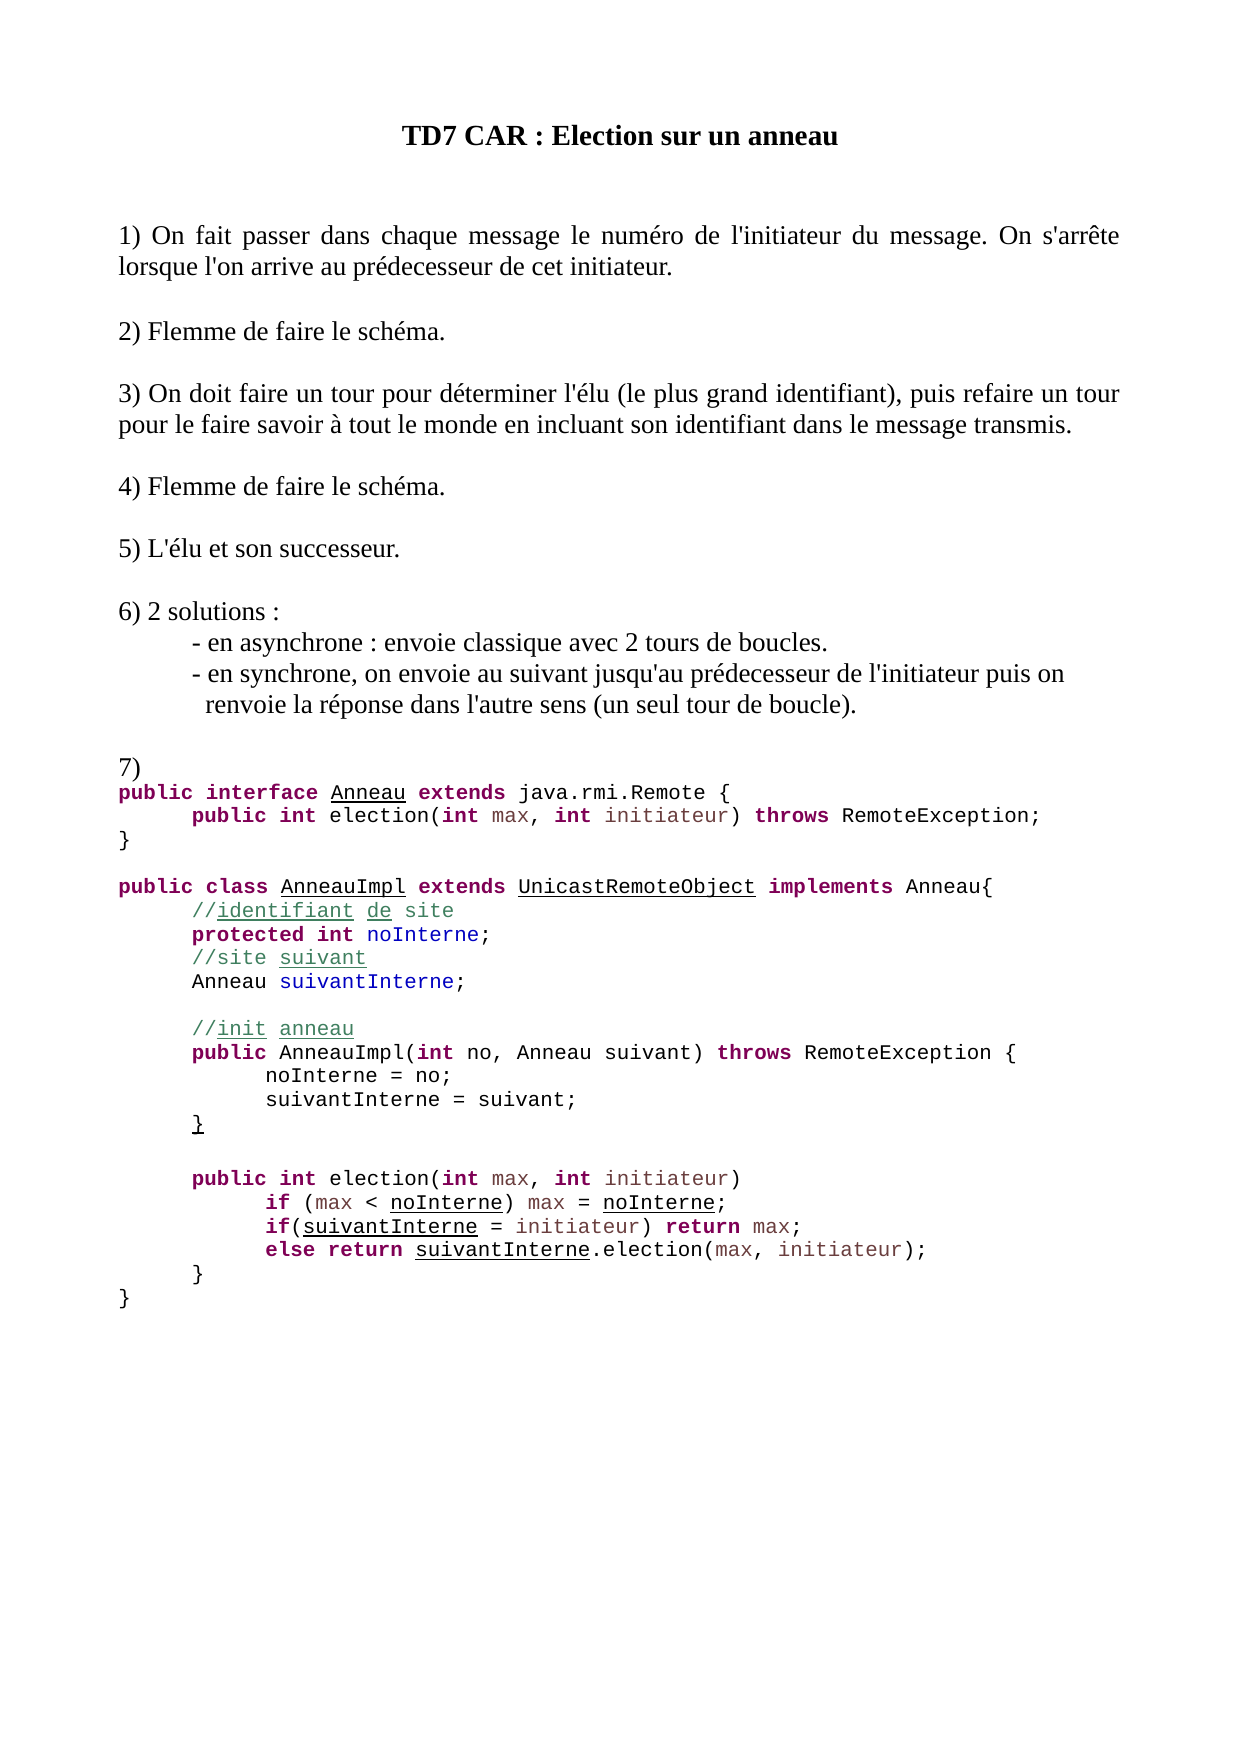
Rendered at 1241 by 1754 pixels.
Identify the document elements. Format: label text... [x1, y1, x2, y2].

text //init anneau [118, 1018, 1122, 1042]
text else return suivantInterne.election(max, initiateur); [118, 1239, 1122, 1263]
text public AnneauImpl(int no, Anneau suivant) throws RemoteException { [118, 1042, 1122, 1066]
text 2) Flemme de faire le schéma. [118, 314, 1122, 346]
text suivantInterne = suivant; [118, 1089, 1122, 1113]
text public int election(int max, int initiateur) [118, 1161, 1122, 1192]
text 6) 2 solutions : [118, 595, 1122, 626]
text 3) On doit faire un tour pour déterminer l'élu (le plus grand identifiant), puis refaire un tour pour le faire savoir à tout le monde en incluant son identifiant dans le message transmis. [118, 377, 1122, 439]
text 5) L'élu et son successeur. [118, 533, 1122, 564]
text 7) [118, 751, 1122, 782]
text TD7 CAR : Election sur un anneau [118, 118, 1122, 152]
text public interface Anneau extends java.rmi.Remote { [118, 782, 1122, 805]
text - en synchrone, on envoie au suivant jusqu'au prédecesseur de l'initiateur puis on renvoie la réponse dans l'autre sens (un seul tour de boucle). [118, 657, 1122, 719]
text if(suivantInterne = initiateur) return max; [118, 1216, 1122, 1239]
text } [118, 1113, 1122, 1136]
text //identifiant de site [118, 900, 1122, 924]
text //site suivant [118, 947, 1122, 971]
text } [118, 829, 1122, 853]
text noInterne = no; [118, 1066, 1122, 1089]
text Anneau suivantInterne; [118, 971, 1122, 994]
text 4) Flemme de faire le schéma. [118, 470, 1122, 501]
text protected int noInterne; [118, 924, 1122, 947]
text public int election(int max, int initiateur) throws RemoteException; [118, 805, 1122, 829]
text } [118, 1263, 1122, 1287]
text 1) On fait passer dans chaque message le numéro de l'initiateur du message. On s'arrête lorsque l'on arrive au prédecesseur de cet initiateur. [118, 219, 1122, 281]
text - en asynchrone : envoie classique avec 2 tours de boucles. [118, 626, 1122, 657]
text } [118, 1287, 1122, 1310]
text public class AnneauImpl extends UnicastRemoteObject implements Anneau{ [118, 876, 1122, 900]
text if (max < noInterne) max = noInterne; [118, 1192, 1122, 1216]
